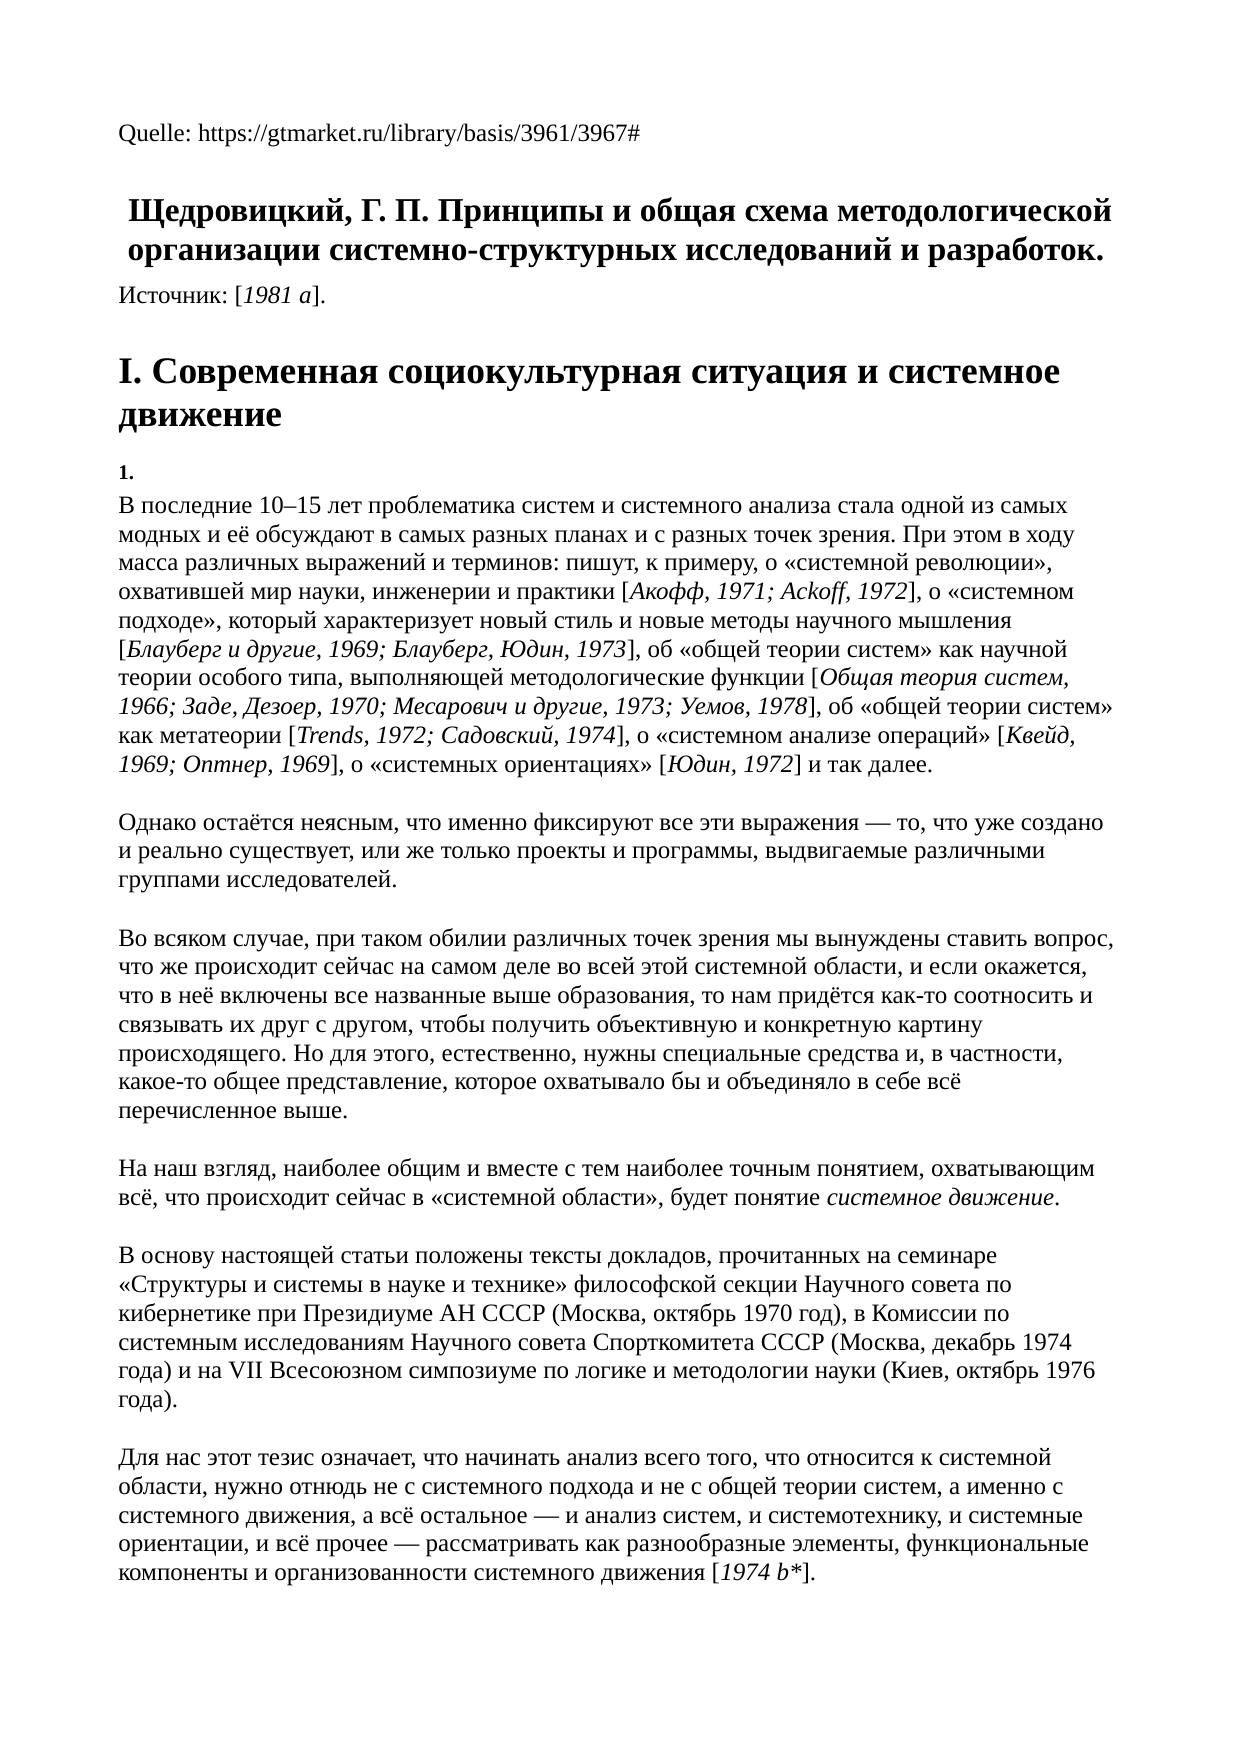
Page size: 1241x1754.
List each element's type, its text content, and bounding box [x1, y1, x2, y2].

text Quelle: https://gtmarket.ru/library/basis/3961/3967# [118, 118, 1122, 147]
text Однако остаётся неясным, что именно фиксируют все эти выражения — то, что уже создано и реально существует, или же только проекты и программы, выдвигаемые различными группами исследователей. [118, 807, 1122, 893]
text В последние 10–15 лет проблематика систем и системного анализа стала одной из самых модных и её обсуждают в самых разных планах и с разных точек зрения. При этом в ходу масса различных выражений и терминов: пишут, к примеру, о «системной революции», охватившей мир науки, инженерии и практики [Акофф, 1971; Ackoff, 1972], о «системном подходе», который характеризует новый стиль и новые методы научного мышления [Блауберг и другие, 1969; Блауберг, Юдин, 1973], об «общей теории систем» как научной теории особого типа, выполняющей методологические функции [Общая теория систем, 1966; Заде, Дезоер, 1970; Месарович и другие, 1973; Уемов, 1978], об «общей теории систем» как метатеории [Trends, 1972; Садовский, 1974], о «системном анализе операций» [Квейд, 1969; Оптнер, 1969], о «системных ориентациях» [Юдин, 1972] и так далее. [118, 490, 1122, 777]
text Для нас этот тезис означает, что начинать анализ всего того, что относится к системной области, нужно отнюдь не с системного подхода и не с общей теории систем, а именно с системного движения, а всё остальное — и анализ систем, и системотехнику, и системные ориентации, и всё прочее — рассматривать как разнообразные элементы, функциональные компоненты и организованности системного движения [1974 b*]. [118, 1442, 1122, 1586]
subtitle 1. [118, 459, 1122, 484]
text В основу настоящей статьи положены тексты докладов, прочитанных на семинаре «Структуры и системы в науке и технике» философской секции Научного совета по кибернетике при Президиуме АН СССР (Москва, октябрь 1970 год), в Комиссии по системным исследованиям Научного совета Спорткомитета СССР (Москва, декабрь 1974 года) и на VII Всесоюзном симпозиуме по логике и методологии науки (Киев, октябрь 1976 года). [118, 1240, 1122, 1413]
text Во всяком случае, при таком обилии различных точек зрения мы вынуждены ставить вопрос, что же происходит сейчас на самом деле во всей этой системной области, и если окажется, что в неё включены все названные выше образования, то нам придётся как-то соотносить и связывать их друг с другом, чтобы получить объективную и конкретную картину происходящего. Но для этого, естественно, нужны специальные средства и, в частности, какое-то общее представление, которое охватывало бы и объединяло в себе всё перечисленное выше. [118, 923, 1122, 1124]
text Источник: [1981 а]. [118, 280, 1122, 309]
subtitle I. Современная социокультурная ситуация и системное движение [118, 348, 1122, 434]
text На наш взгляд, наиболее общим и вместе с тем наиболее точным понятием, охватывающим всё, что происходит сейчас в «системной области», будет понятие системное движение. [118, 1153, 1122, 1211]
subtitle Щедровицкий, Г. П. Принципы и общая схема методологической организации системно-структурных исследований и разработок. [118, 191, 1122, 267]
